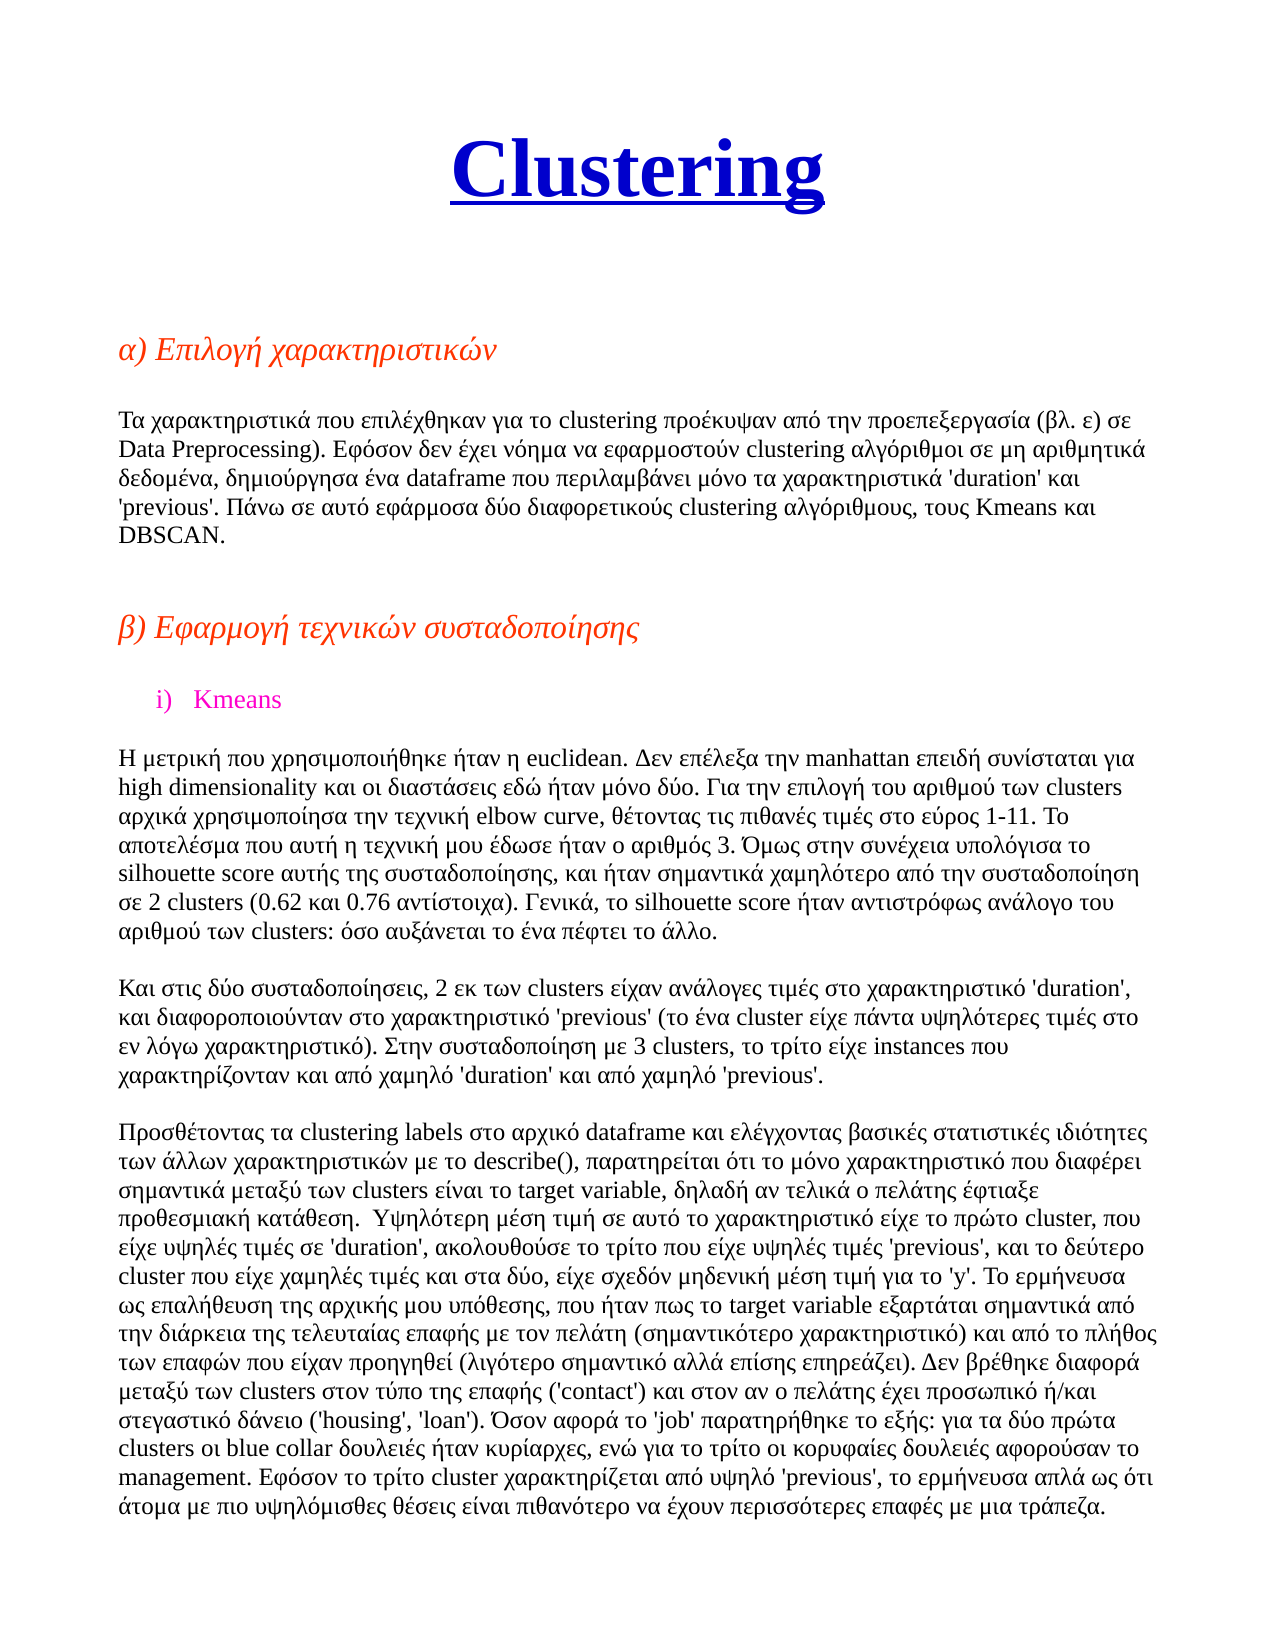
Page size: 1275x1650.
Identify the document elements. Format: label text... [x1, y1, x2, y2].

text β) Εφαρμογή τεχνικών συσταδοποίησης [118, 607, 1157, 645]
text Clustering [118, 118, 1157, 214]
text Προσθέτοντας τα clustering labels στο αρχικό dataframe και ελέγχοντας βασικές στατιστικές ιδιότητες των άλλων χαρακτηριστικών με το describe(), παρατηρείται ότι το μόνο χαρακτηριστικό που διαφέρει σημαντικά μεταξύ των clusters είναι το target variable, δηλαδή αν τελικά ο πελάτης έφτιαξε προθεσμιακή κατάθεση. Υψηλότερη μέση τιμή σε αυτό το χαρακτηριστικό είχε το πρώτο cluster, που είχε υψηλές τιμές σε 'duration', ακολουθούσε το τρίτο που είχε υψηλές τιμές 'previous', και το δεύτερο cluster που είχε χαμηλές τιμές και στα δύο, είχε σχεδόν μηδενική μέση τιμή για το 'y'. Το ερμήνευσα ως επαλήθευση της αρχικής μου υπόθεσης, που ήταν πως το target variable εξαρτάται σημαντικά από την διάρκεια της τελευταίας επαφής με τον πελάτη (σημαντικότερο χαρακτηριστικό) και από το πλήθος των επαφών που είχαν προηγηθεί (λιγότερο σημαντικό αλλά επίσης επηρεάζει). Δεν βρέθηκε διαφορά μεταξύ των clusters στον τύπο της επαφής ('contact') και στον αν ο πελάτης έχει προσωπικό ή/και στεγαστικό δάνειο ('housing', 'loan'). Όσον αφορά το 'job' παρατηρήθηκε το εξής: για τα δύο πρώτα clusters οι blue collar δουλειές ήταν κυρίαρχες, ενώ για το τρίτο οι κορυφαίες δουλειές αφορούσαν το management. Εφόσον το τρίτο cluster χαρακτηρίζεται από υψηλό 'previous', το ερμήνευσα απλά ως ότι άτομα με πιο υψηλόμισθες θέσεις είναι πιθανότερο να έχουν περισσότερες επαφές με μια τράπεζα. [118, 1117, 1157, 1520]
text α) Επιλογή χαρακτηριστικών [118, 329, 1157, 367]
text Η μετρική που χρησιμοποιήθηκε ήταν η euclidean. Δεν επέλεξα την manhattan επειδή συνίσταται για high dimensionality και οι διαστάσεις εδώ ήταν μόνο δύο. Για την επιλογή του αριθμού των clusters αρχικά χρησιμοποίησα την τεχνική elbow curve, θέτοντας τις πιθανές τιμές στο εύρος 1-11. Το αποτελέσμα που αυτή η τεχνική μου έδωσε ήταν ο αριθμός 3. Όμως στην συνέχεια υπολόγισα το silhouette score αυτής της συσταδοποίησης, και ήταν σημαντικά χαμηλότερο από την συσταδοποίηση σε 2 clusters (0.62 και 0.76 αντίστοιχα). Γενικά, το silhouette score ήταν αντιστρόφως ανάλογο του αριθμού των clusters: όσο αυξάνεται το ένα πέφτει το άλλο. [118, 743, 1157, 945]
text Και στις δύο συσταδοποίησεις, 2 εκ των clusters είχαν ανάλογες τιμές στο χαρακτηριστικό 'duration', και διαφοροποιούνταν στο χαρακτηριστικό 'previous' (το ένα cluster είχε πάντα υψηλότερες τιμές στο εν λόγω χαρακτηριστικό). Στην συσταδοποίηση με 3 clusters, το τρίτο είχε instances που χαρακτηρίζονταν και από χαμηλό 'duration' και από χαμηλό 'previous'. [118, 973, 1157, 1088]
text Τα χαρακτηριστικά που επιλέχθηκαν για το clustering προέκυψαν από την προεπεξεργασία (βλ. ε) σε Data Preprocessing). Eφόσον δεν έχει νόημα να εφαρμοστούν clustering αλγόριθμοι σε μη αριθμητικά δεδομένα, δημιούργησα ένα dataframe που περιλαμβάνει μόνο τα χαρακτηριστικά 'duration' και 'previous'. Πάνω σε αυτό εφάρμοσα δύο διαφορετικούς clustering αλγόριθμους, τους Kmeans και DBSCAN. [118, 406, 1157, 549]
list Kmeans [156, 683, 1157, 715]
